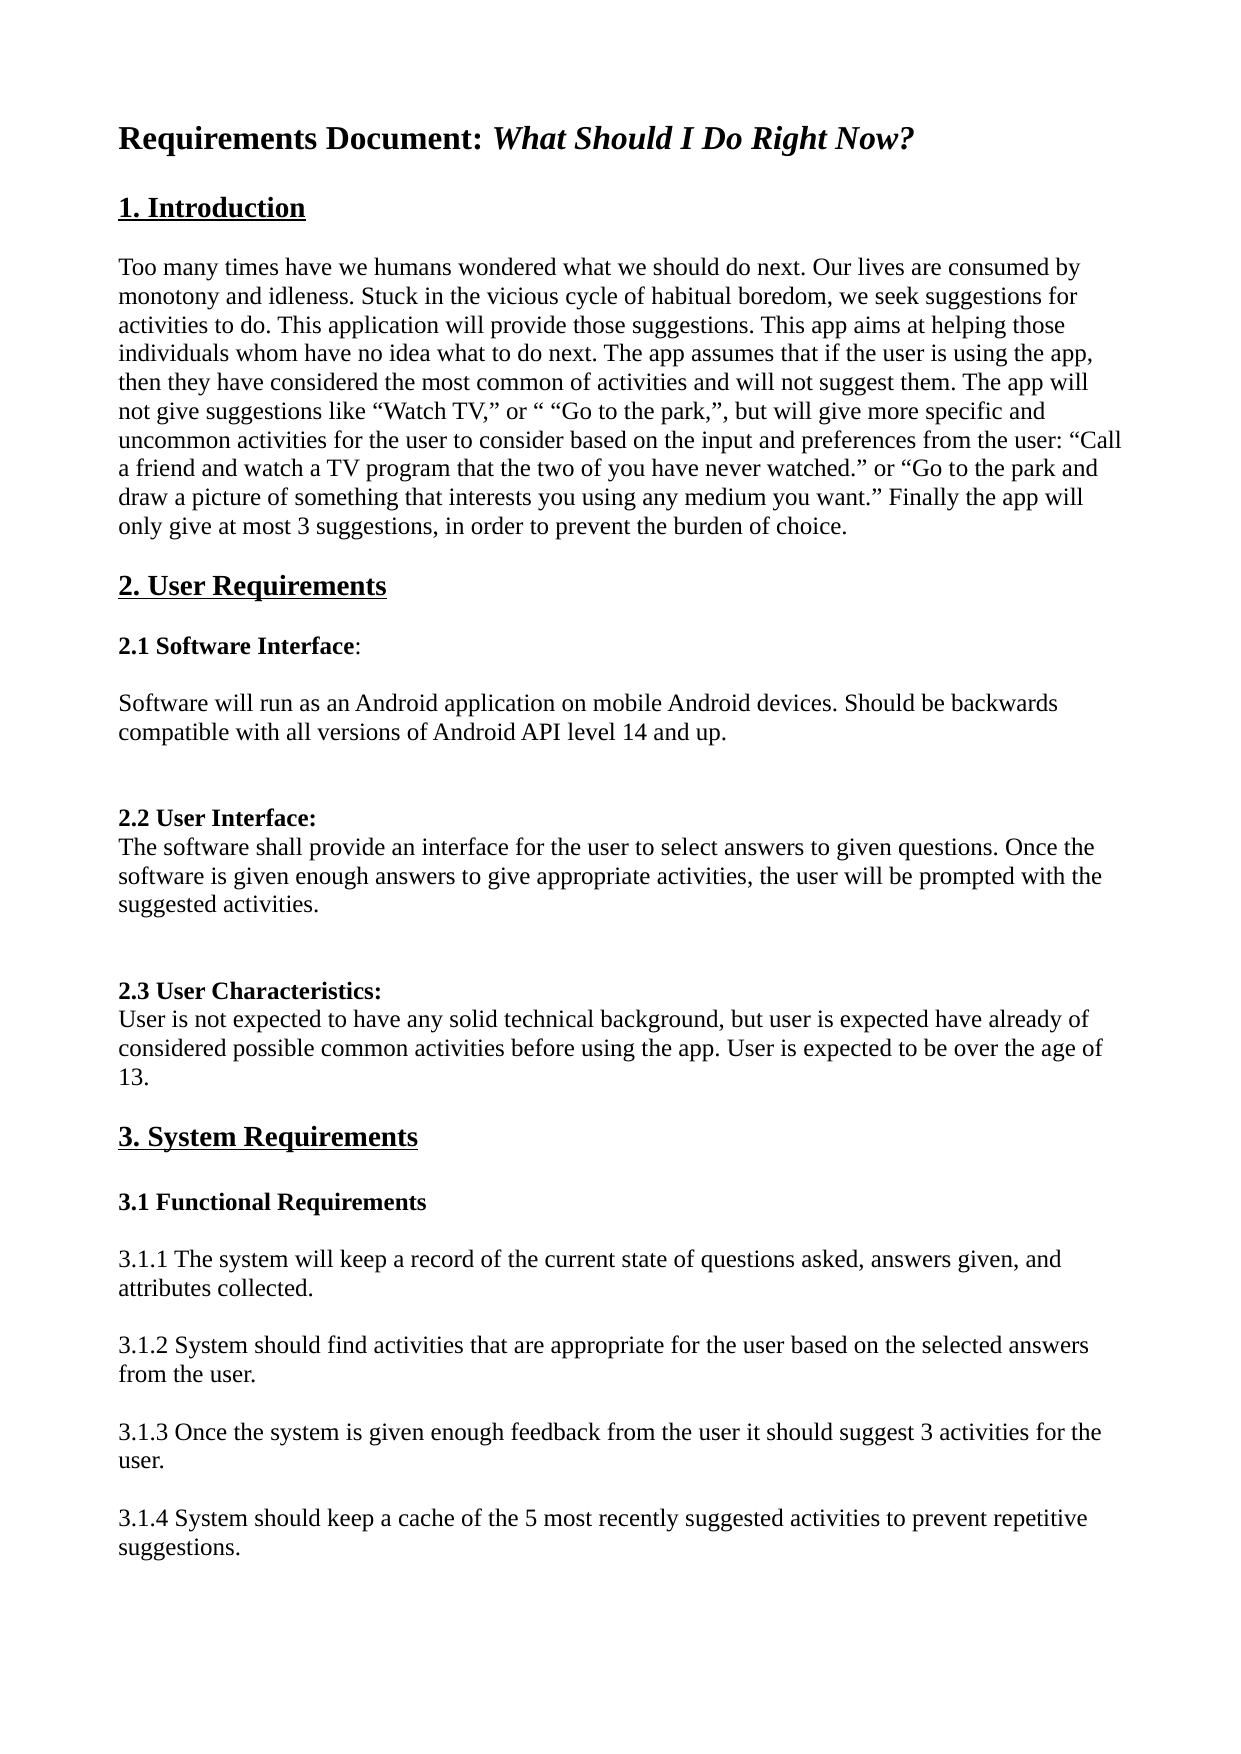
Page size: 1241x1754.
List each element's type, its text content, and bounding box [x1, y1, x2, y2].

text 2. User Requirements [118, 568, 1122, 602]
text 3.1 Functional Requirements [118, 1187, 1122, 1215]
text 1. Introduction [118, 190, 1122, 223]
text 3.1.2 System should find activities that are appropriate for the user based on the selected answers from the user. [118, 1330, 1122, 1388]
text 3.1.1 The system will keep a record of the current state of questions asked, answers given, and attributes collected. [118, 1244, 1122, 1302]
text Requirements Document: What Should I Do Right Now? [118, 118, 1122, 156]
text 3.1.4 System should keep a cache of the 5 most recently suggested activities to prevent repetitive suggestions. [118, 1503, 1122, 1560]
text 2.2 User Interface: [118, 803, 1122, 832]
text Too many times have we humans wondered what we should do next. Our lives are consumed by monotony and idleness. Stuck in the vicious cycle of habitual boredom, we seek suggestions for activities to do. This application will provide those suggestions. This app aims at helping those individuals whom have no idea what to do next. The app assumes that if the user is using the app, then they have considered the most common of activities and will not suggest them. The app will not give suggestions like “Watch TV,” or “ “Go to the park,”, but will give more specific and uncommon activities for the user to consider based on the input and preferences from the user: “Call a friend and watch a TV program that the two of you have never watched.” or “Go to the park and draw a picture of something that interests you using any medium you want.” Finally the app will only give at most 3 suggestions, in order to prevent the burden of choice. [118, 252, 1122, 540]
text 2.1 Software Interface: [118, 631, 1122, 659]
text User is not expected to have any solid technical background, but user is expected have already of considered possible common activities before using the app. User is expected to be over the age of 13. [118, 1004, 1122, 1091]
text 2.3 User Characteristics: [118, 976, 1122, 1004]
text The software shall provide an interface for the user to select answers to given questions. Once the software is given enough answers to give appropriate activities, the user will be prompted with the suggested activities. [118, 832, 1122, 918]
text Software will run as an Android application on mobile Android devices. Should be backwards compatible with all versions of Android API level 14 and up. [118, 688, 1122, 746]
text 3. System Requirements [118, 1119, 1122, 1153]
text 3.1.3 Once the system is given enough feedback from the user it should suggest 3 activities for the user. [118, 1417, 1122, 1474]
